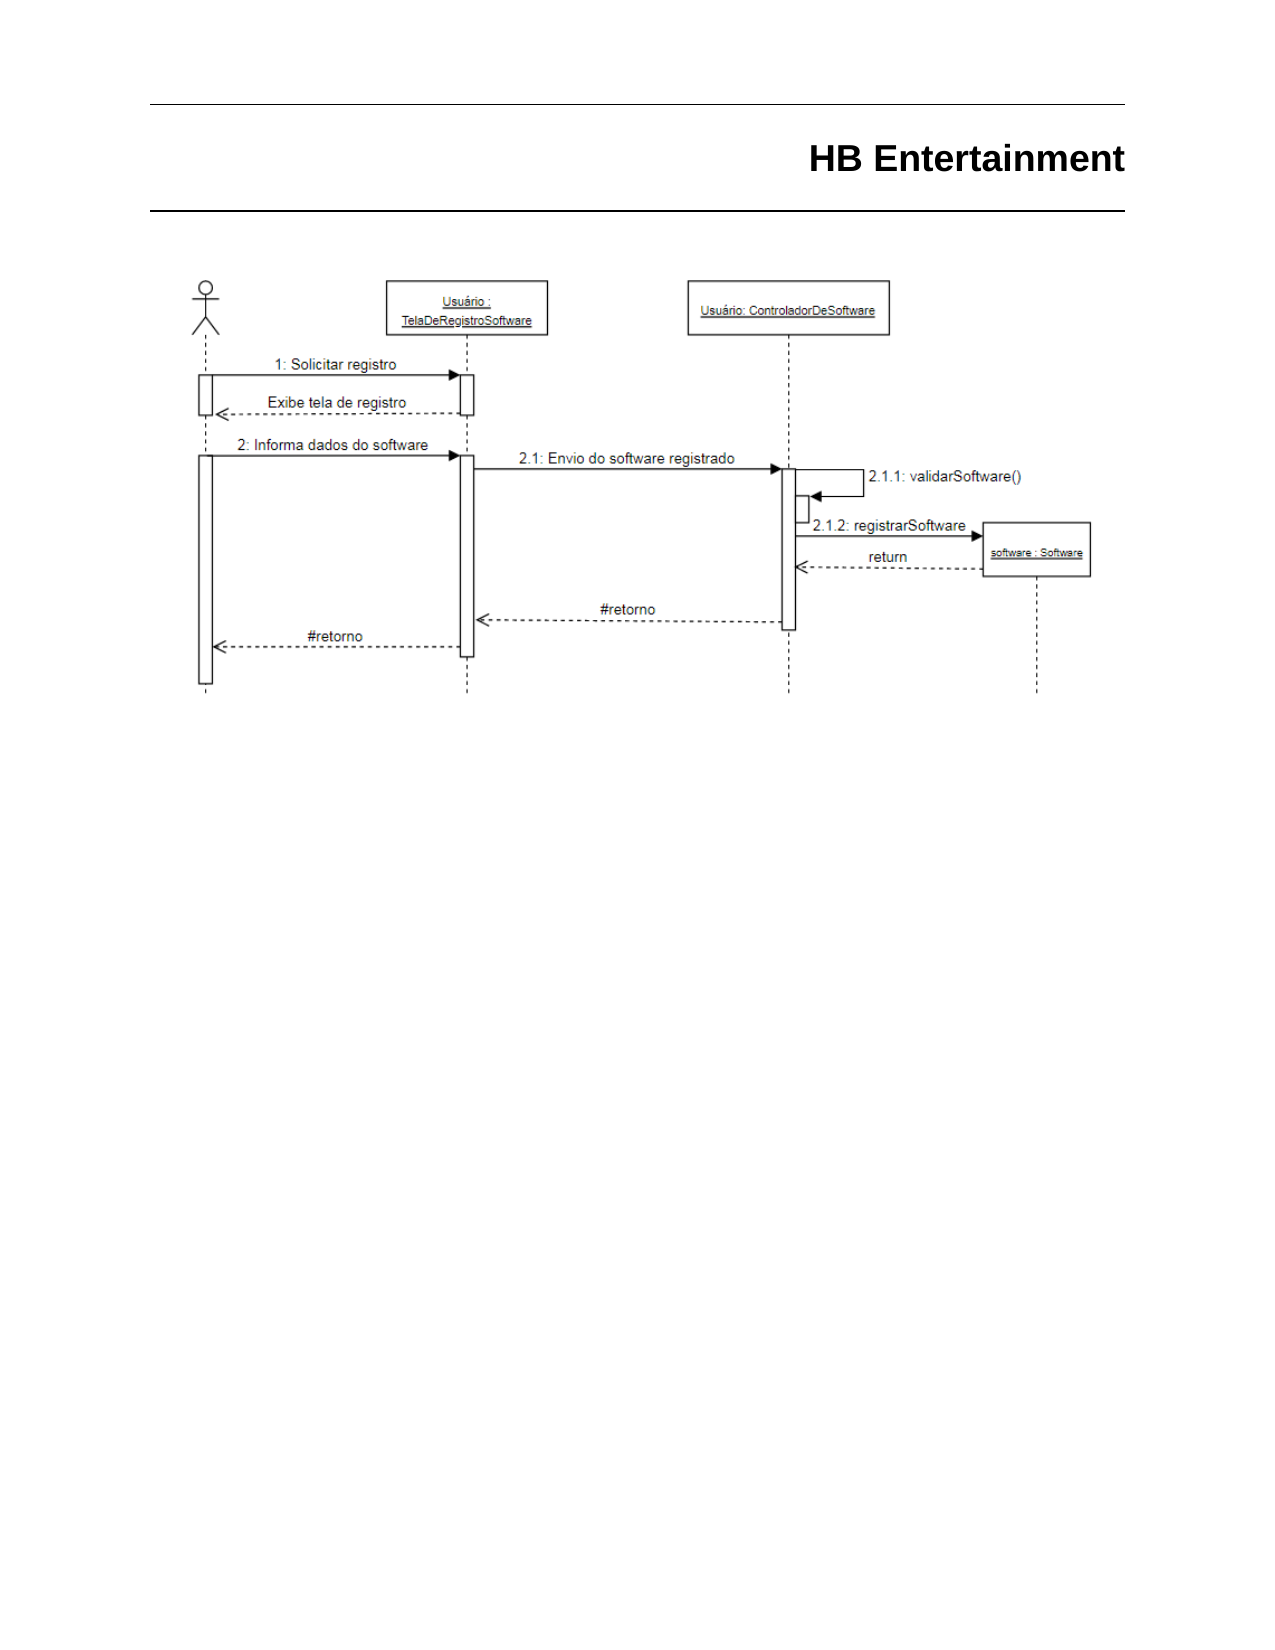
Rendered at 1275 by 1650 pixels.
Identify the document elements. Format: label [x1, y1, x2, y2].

picture [175, 260, 1110, 713]
